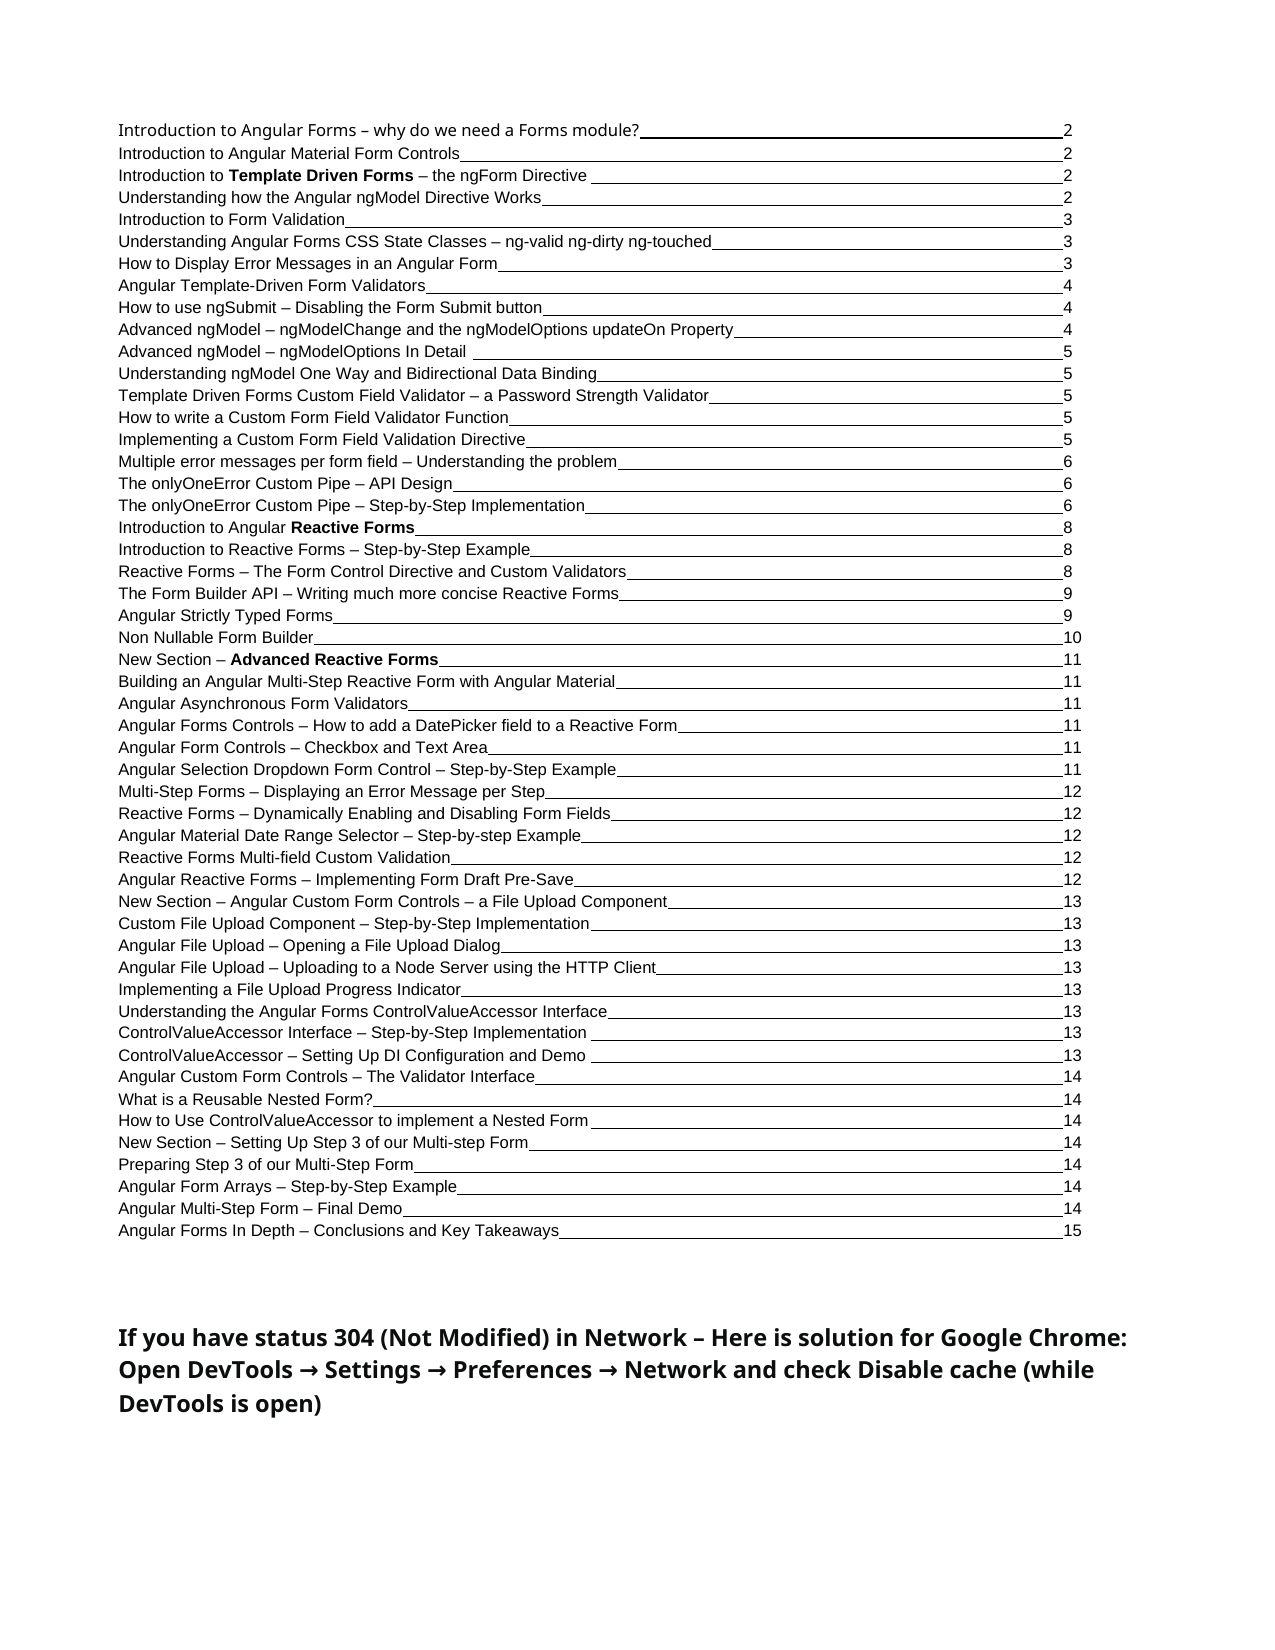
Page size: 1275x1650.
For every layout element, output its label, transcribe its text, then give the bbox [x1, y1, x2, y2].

text Reactive Forms Multi-field Custom Validation 12 [118, 847, 1157, 867]
text Angular Strictly Typed Forms 9 [118, 606, 1157, 625]
list Introduction to Angular Forms – why do we need a Forms module? 2 [118, 118, 1157, 141]
text Angular Custom Form Controls – The Validator Interface 14 [118, 1067, 1157, 1086]
text Angular File Upload – Opening a File Upload Dialog 13 [118, 935, 1157, 954]
text Preparing Step 3 of our Multi-Step Form 14 [118, 1155, 1157, 1174]
text Angular Reactive Forms – Implementing Form Draft Pre-Save 12 [118, 869, 1157, 889]
text Multiple error messages per form field – Understanding the problem 6 [118, 452, 1157, 471]
text Implementing a File Upload Progress Indicator 13 [118, 979, 1157, 998]
text Advanced ngModel – ngModelOptions In Detail 5 [118, 342, 1157, 361]
text How to Use ControlValueAccessor to implement a Nested Form 14 [118, 1111, 1157, 1130]
text Angular Form Arrays – Step-by-Step Example 14 [118, 1177, 1157, 1196]
text Reactive Forms – The Form Control Directive and Custom Validators 8 [118, 562, 1157, 581]
text Angular File Upload – Uploading to a Node Server using the HTTP Client 13 [118, 957, 1157, 977]
text New Section – Angular Custom Form Controls – a File Upload Component 13 [118, 891, 1157, 911]
text Introduction to Angular Reactive Forms 8 [118, 518, 1157, 537]
text Template Driven Forms Custom Field Validator – a Password Strength Validator 5 [118, 386, 1157, 405]
text Introduction to Angular Material Form Controls 2 [118, 144, 1157, 163]
text Understanding the Angular Forms ControlValueAccessor Interface 13 [118, 1001, 1157, 1021]
text Understanding how the Angular ngModel Directive Works 2 [118, 188, 1157, 207]
text The Form Builder API – Writing much more concise Reactive Forms 9 [118, 584, 1157, 603]
text The onlyOneError Custom Pipe – Step-by-Step Implementation 6 [118, 496, 1157, 515]
text Reactive Forms – Dynamically Enabling and Disabling Form Fields 12 [118, 803, 1157, 823]
text Implementing a Custom Form Field Validation Directive 5 [118, 430, 1157, 449]
text Non Nullable Form Builder 10 [118, 628, 1157, 647]
text If you have status 304 (Not Modified) in Network – Here is solution for Google Chrome: Open DevTools → Settings → Preferences → Network and check Disable cache (while DevTools is open) [118, 1321, 1157, 1419]
text Angular Form Controls – Checkbox and Text Area 11 [118, 738, 1157, 757]
text The onlyOneError Custom Pipe – API Design 6 [118, 474, 1157, 493]
text Custom File Upload Component – Step-by-Step Implementation 13 [118, 913, 1157, 933]
text Angular Asynchronous Form Validators 11 [118, 694, 1157, 713]
text Understanding Angular Forms CSS State Classes – ng-valid ng-dirty ng-touched 3 [118, 232, 1157, 251]
text Multi-Step Forms – Displaying an Error Message per Step 12 [118, 782, 1157, 801]
text ControlValueAccessor Interface – Step-by-Step Implementation 13 [118, 1023, 1157, 1042]
text New Section – Advanced Reactive Forms 11 [118, 650, 1157, 669]
text Introduction to Template Driven Forms – the ngForm Directive 2 [118, 166, 1157, 185]
text Understanding ngModel One Way and Bidirectional Data Binding 5 [118, 364, 1157, 383]
text How to write a Custom Form Field Validator Function 5 [118, 408, 1157, 427]
text What is a Reusable Nested Form? 14 [118, 1089, 1157, 1108]
text Angular Multi-Step Form – Final Demo 14 [118, 1199, 1157, 1218]
text How to Display Error Messages in an Angular Form 3 [118, 254, 1157, 273]
text Introduction to Form Validation 3 [118, 210, 1157, 229]
text How to use ngSubmit – Disabling the Form Submit button 4 [118, 298, 1157, 317]
text Angular Forms In Depth – Conclusions and Key Takeaways 15 [118, 1221, 1157, 1240]
text Angular Material Date Range Selector – Step-by-step Example 12 [118, 826, 1157, 845]
text New Section – Setting Up Step 3 of our Multi-step Form 14 [118, 1133, 1157, 1152]
text Building an Angular Multi-Step Reactive Form with Angular Material 11 [118, 672, 1157, 691]
text Angular Forms Controls – How to add a DatePicker field to a Reactive Form 11 [118, 716, 1157, 735]
text Angular Selection Dropdown Form Control – Step-by-Step Example 11 [118, 759, 1157, 779]
text Introduction to Reactive Forms – Step-by-Step Example 8 [118, 540, 1157, 559]
text Advanced ngModel – ngModelChange and the ngModelOptions updateOn Property 4 [118, 320, 1157, 339]
text ControlValueAccessor – Setting Up DI Configuration and Demo 13 [118, 1045, 1157, 1064]
text Angular Template-Driven Form Validators 4 [118, 276, 1157, 295]
